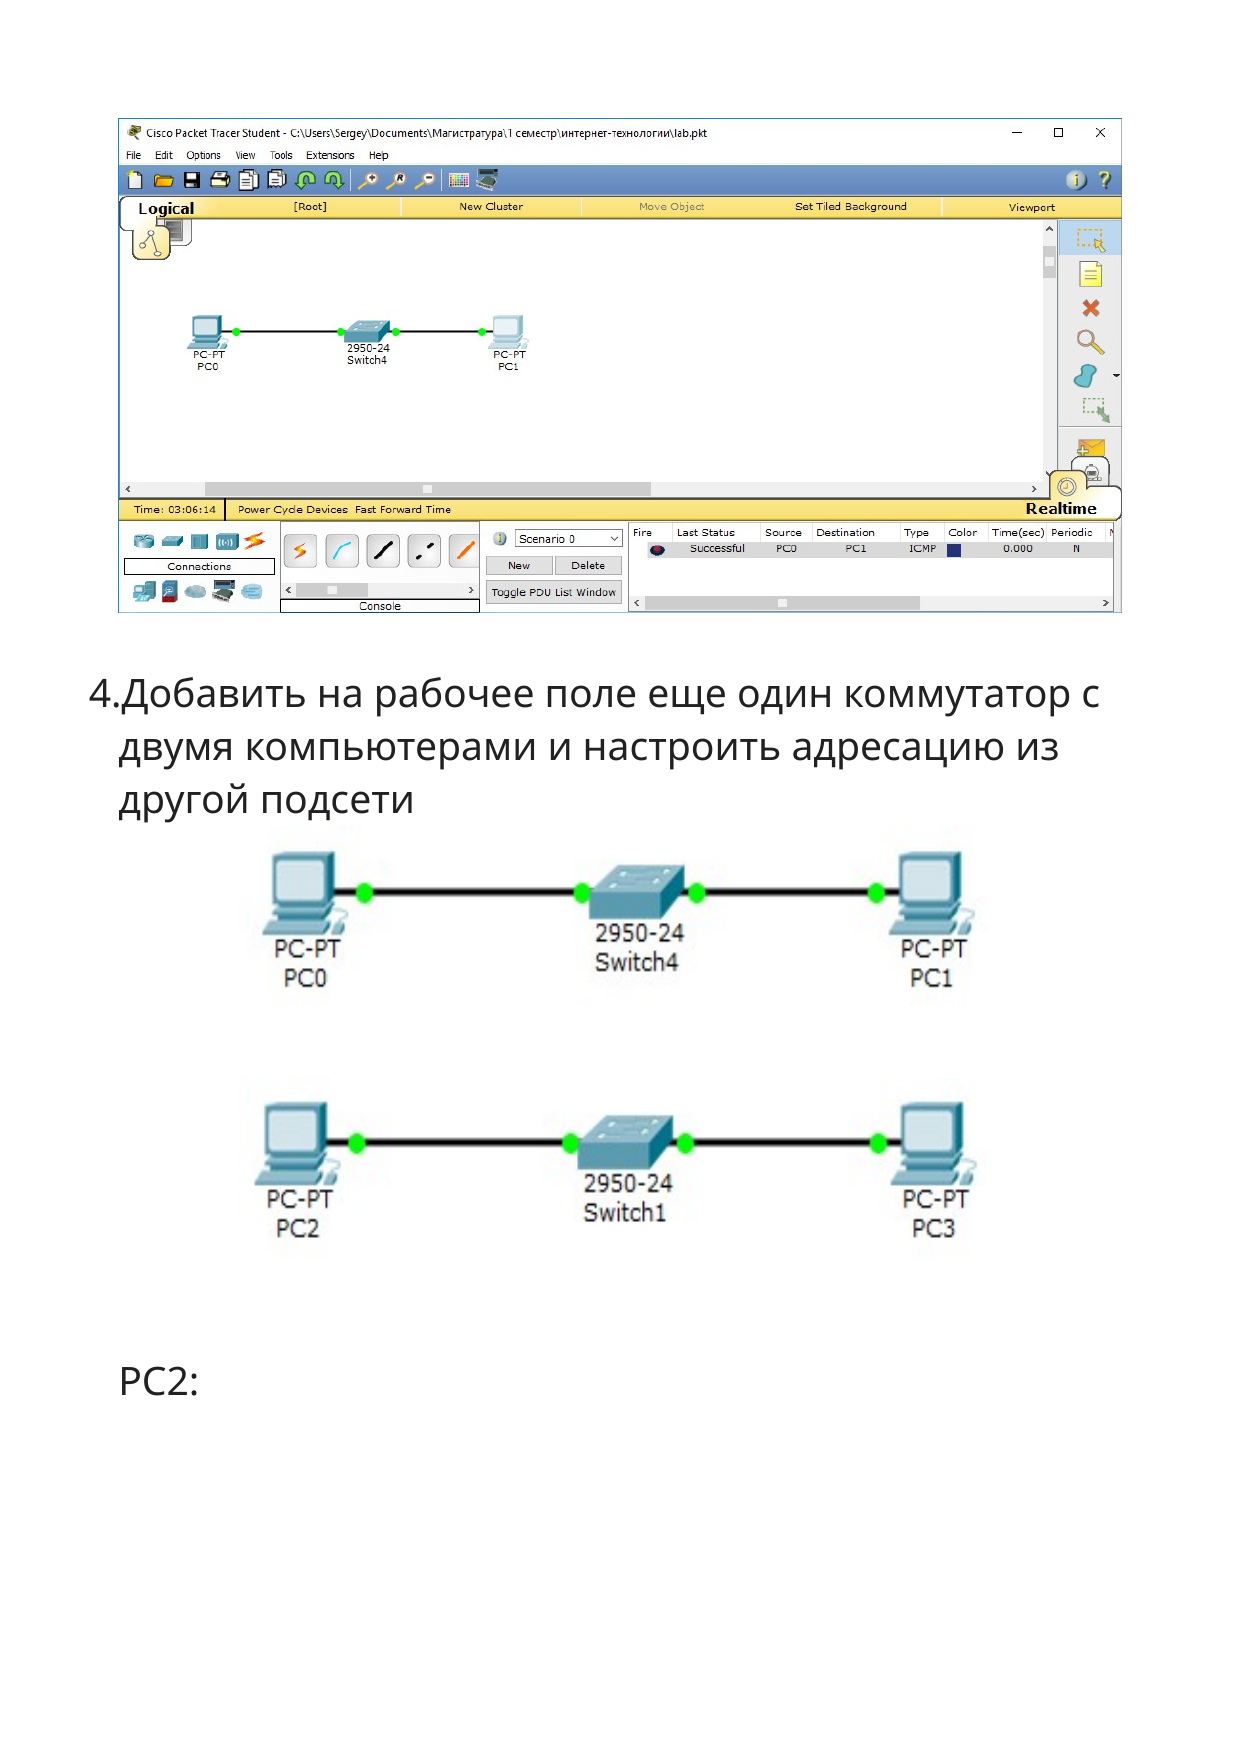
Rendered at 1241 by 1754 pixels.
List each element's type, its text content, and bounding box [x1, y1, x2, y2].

list PC2: [118, 1354, 1122, 1407]
picture [118, 118, 1122, 613]
list Добавить на рабочее поле еще один коммутатор с двумя компьютерами и настроить адресацию из другой подсети [118, 665, 1122, 825]
picture [238, 825, 1002, 1301]
